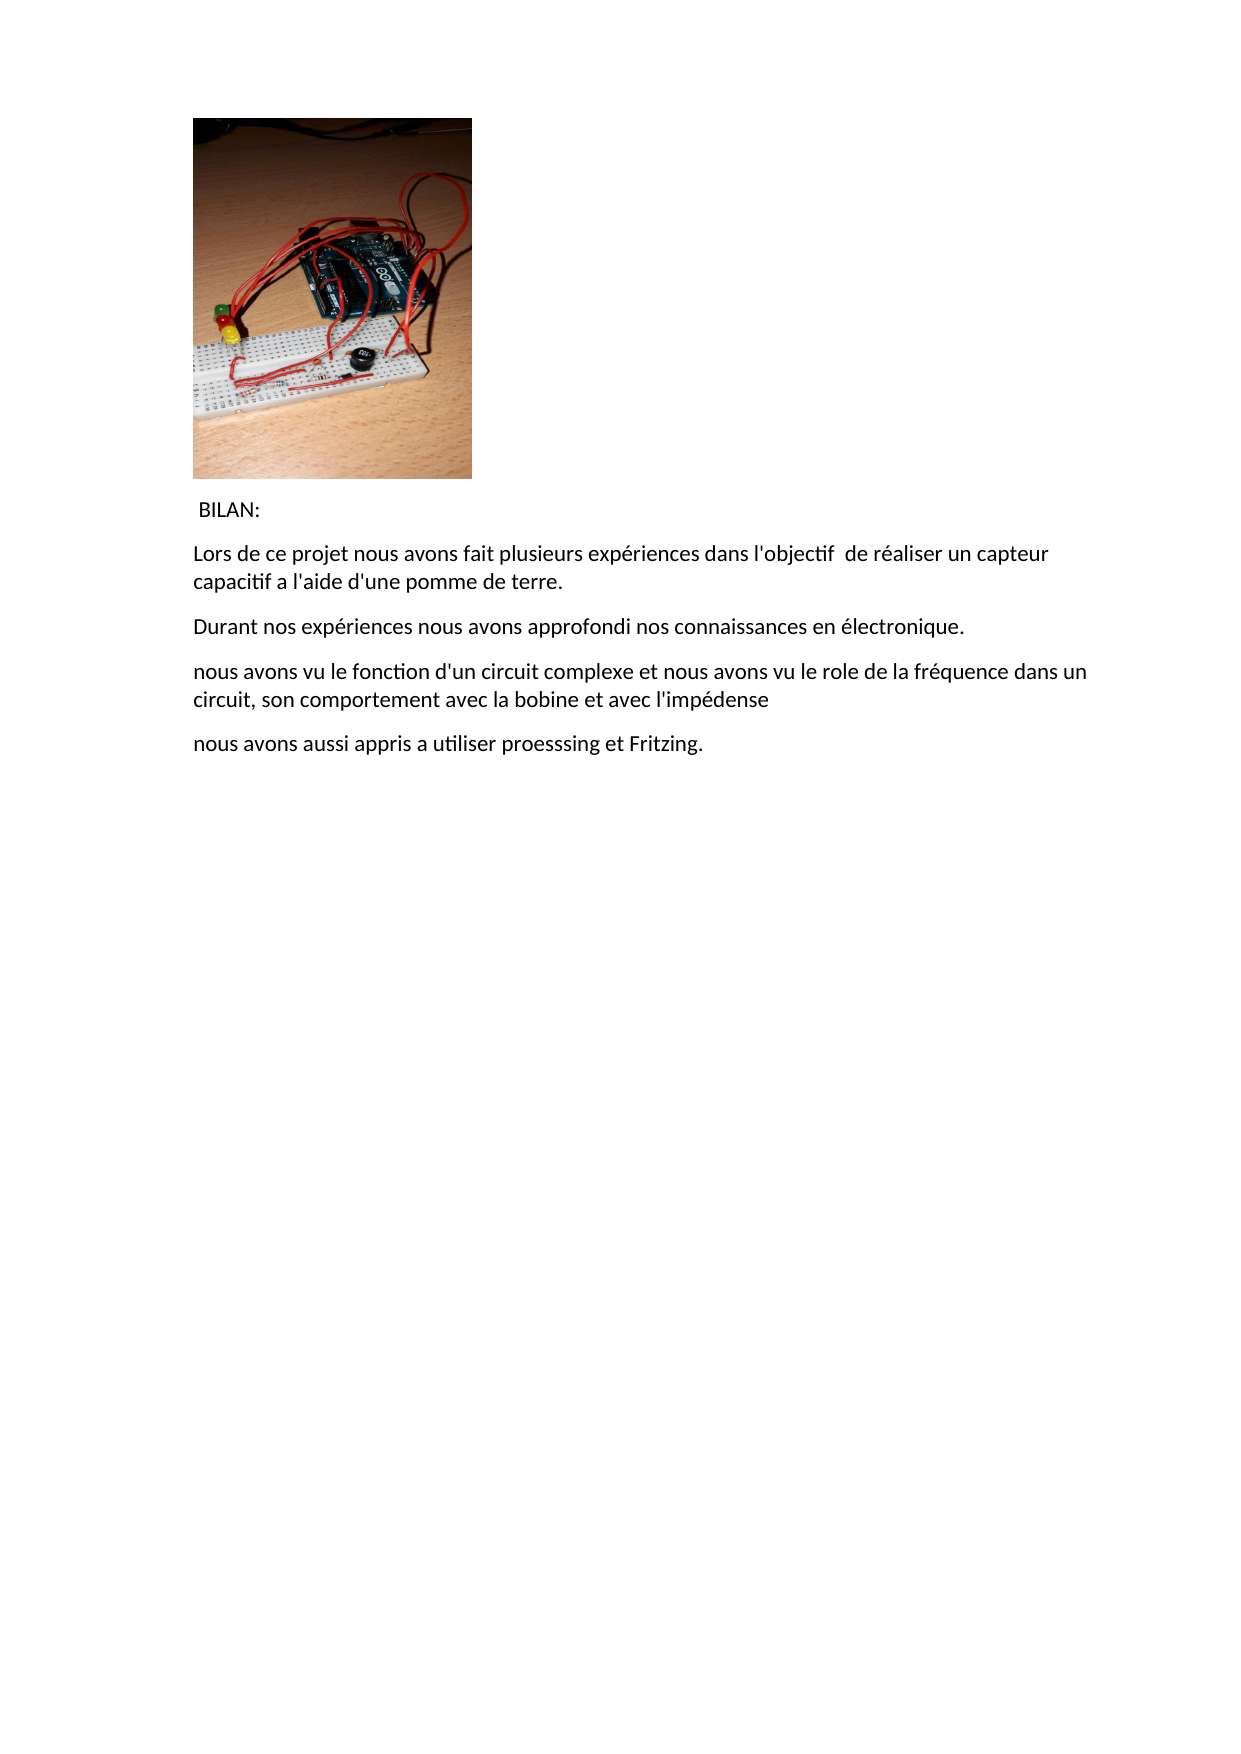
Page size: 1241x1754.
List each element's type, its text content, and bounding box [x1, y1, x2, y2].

text Lors de ce projet nous avons fait plusieurs expériences dans l'objectif de réaliser un capteur capacitif a l'aide d'une pomme de terre. [193, 539, 1122, 596]
text nous avons aussi appris a utiliser proesssing et Fritzing. [193, 729, 1122, 758]
text Durant nos expériences nous avons approfondi nos connaissances en électronique. [193, 612, 1122, 640]
text BILAN: [193, 495, 1122, 523]
text nous avons vu le fonction d'un circuit complexe et nous avons vu le role de la fréquence dans un circuit, son comportement avec la bobine et avec l'impédense [193, 657, 1122, 713]
